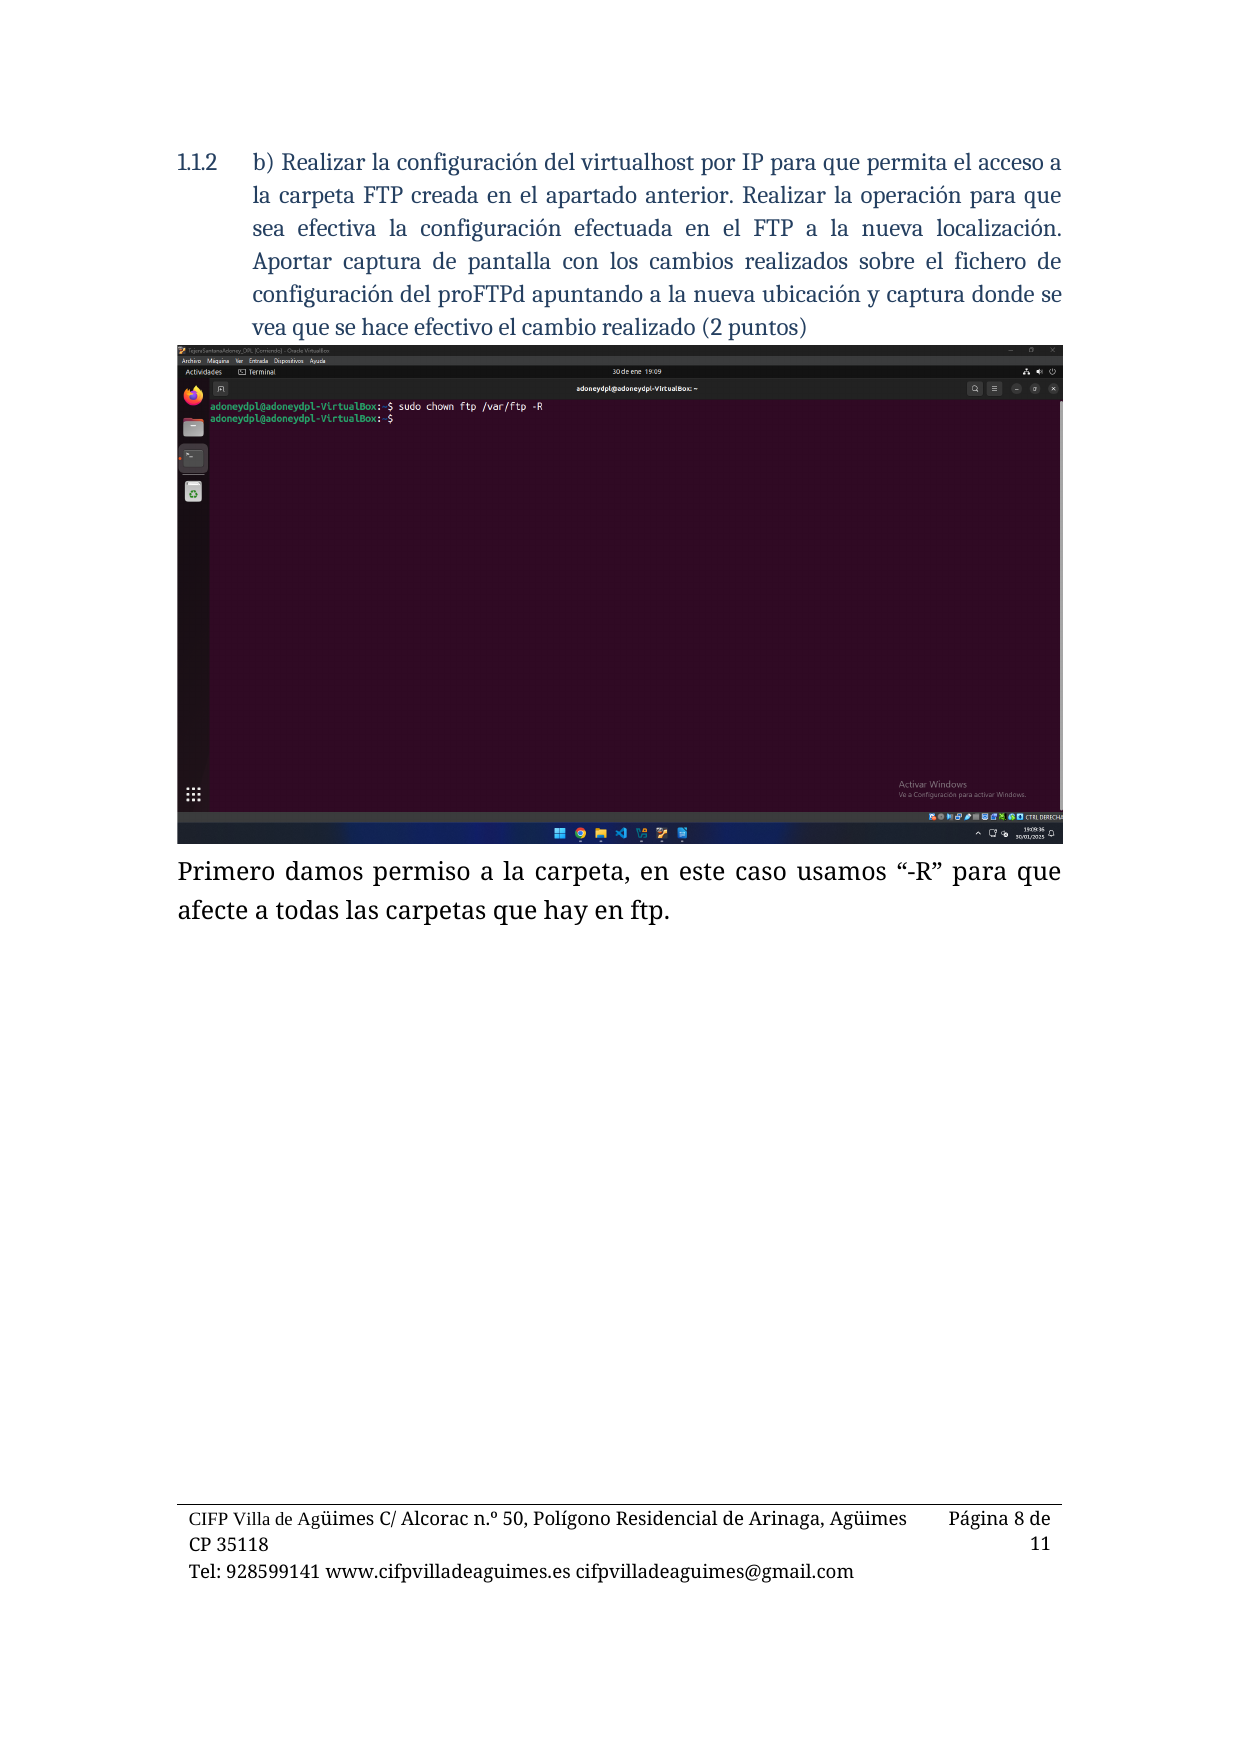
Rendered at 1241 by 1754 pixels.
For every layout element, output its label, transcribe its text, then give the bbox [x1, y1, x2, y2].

picture [177, 345, 1063, 844]
subtitle b) Realizar la configuración del virtualhost por IP para que permita el acceso a la carpeta FTP creada en el apartado anterior. Realizar la operación para que sea efectiva la configuración efectuada en el FTP a la nueva localización. Aportar captura de pantalla con los cambios realizados sobre el fichero de configuración del proFTPd apuntando a la nueva ubicación y captura donde se vea que se hace efectivo el cambio realizado (2 puntos) [177, 148, 1063, 341]
text Primero damos permiso a la carpeta, en este caso usamos “-R” para que afecte a todas las carpetas que hay en ftp. [177, 844, 1063, 927]
